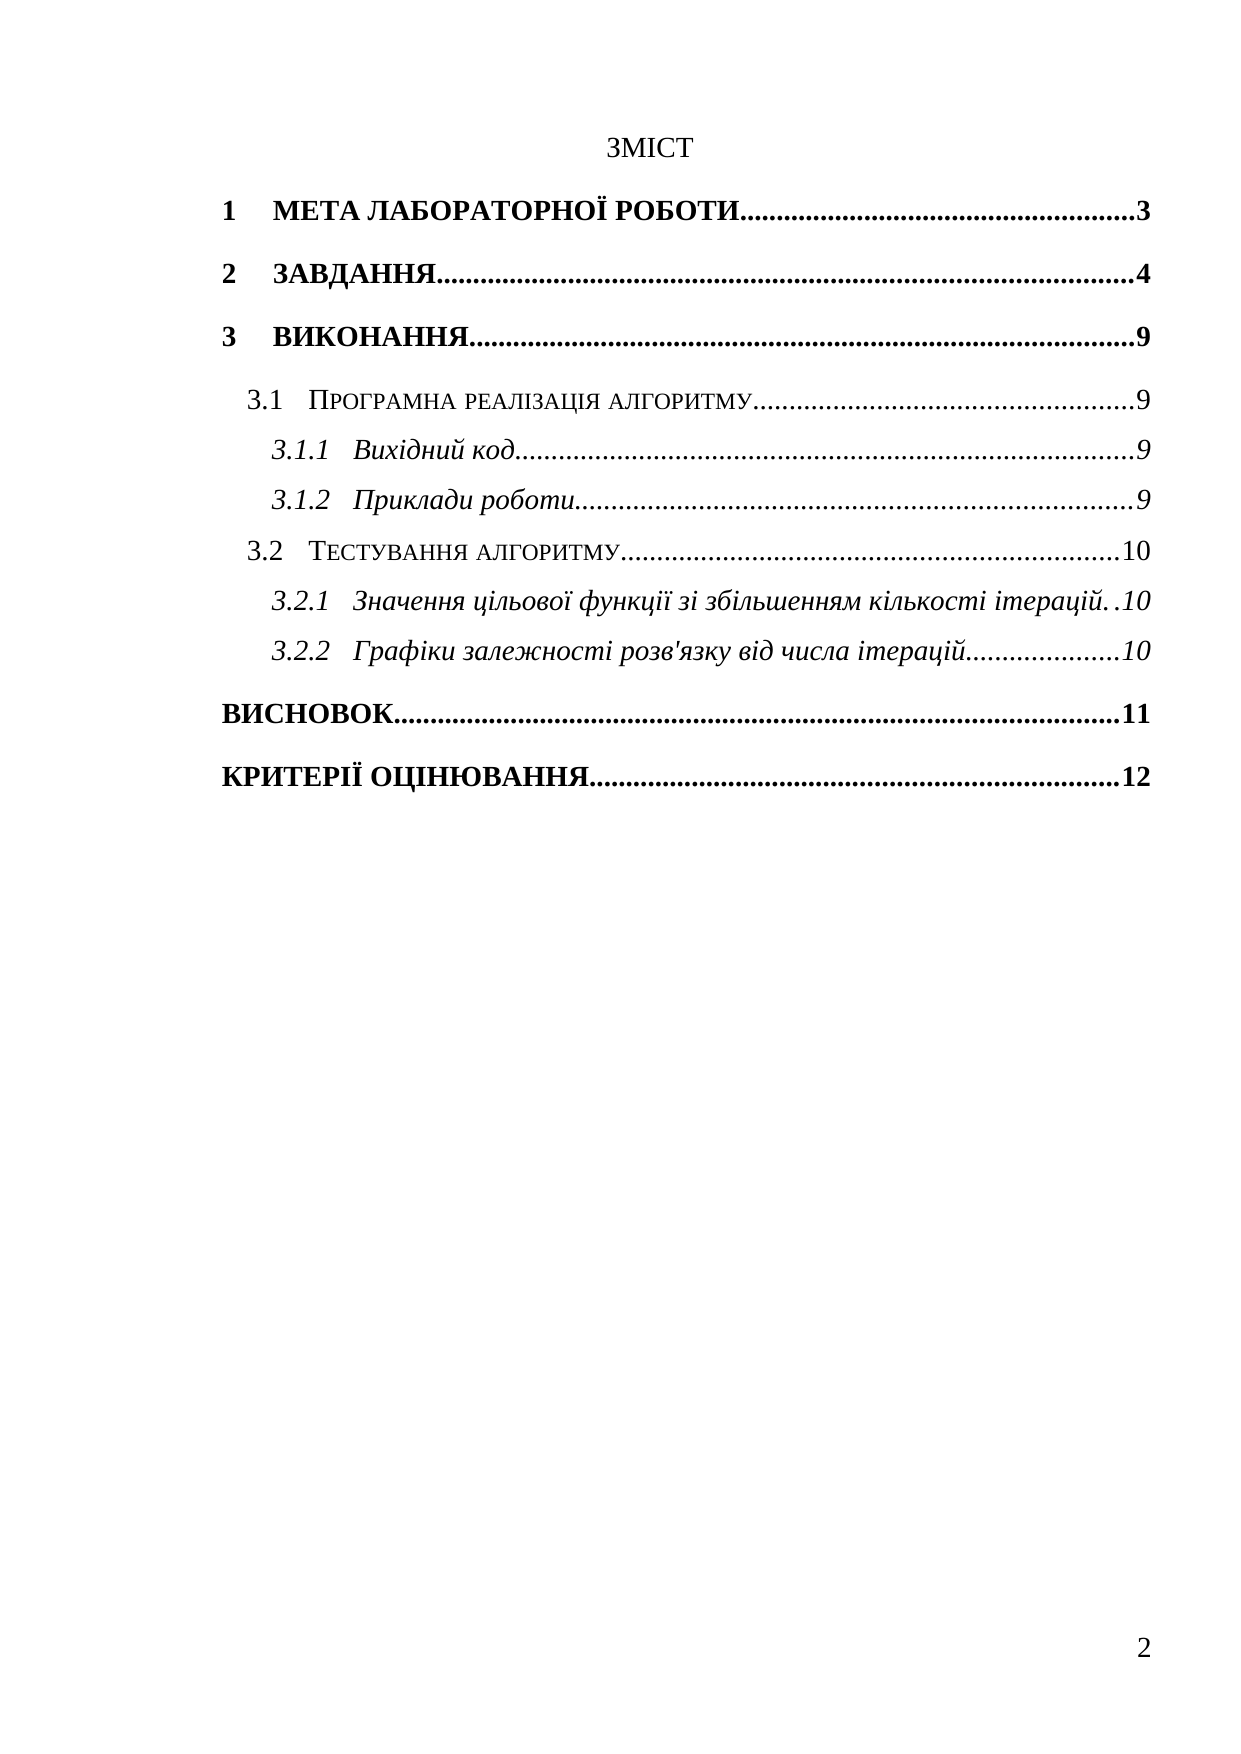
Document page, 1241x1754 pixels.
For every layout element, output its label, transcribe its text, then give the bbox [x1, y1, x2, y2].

text Зміст [148, 131, 1152, 164]
text 3.2 Тестування алгоритму 10 [173, 533, 1152, 566]
text Висновок 11 [148, 696, 1152, 730]
text 3.1 Програмна реалізація алгоритму 9 [173, 382, 1152, 415]
text 3.1.2 Приклади роботи 9 [198, 482, 1152, 516]
text 3.1.1 Вихідний код 9 [198, 432, 1152, 466]
text 2 Завдання 4 [148, 256, 1152, 290]
text 1 Мета лабораторної роботи 3 [148, 193, 1152, 227]
text 3.2.1 Значення цільової функції зі збільшенням кількості ітерацій 10 [198, 583, 1152, 617]
text 3 Виконання 9 [148, 319, 1152, 353]
text Критерії оцінювання 12 [148, 759, 1152, 793]
text 3.2.2 Графіки залежності розв'язку від числа ітерацій 10 [198, 633, 1152, 667]
